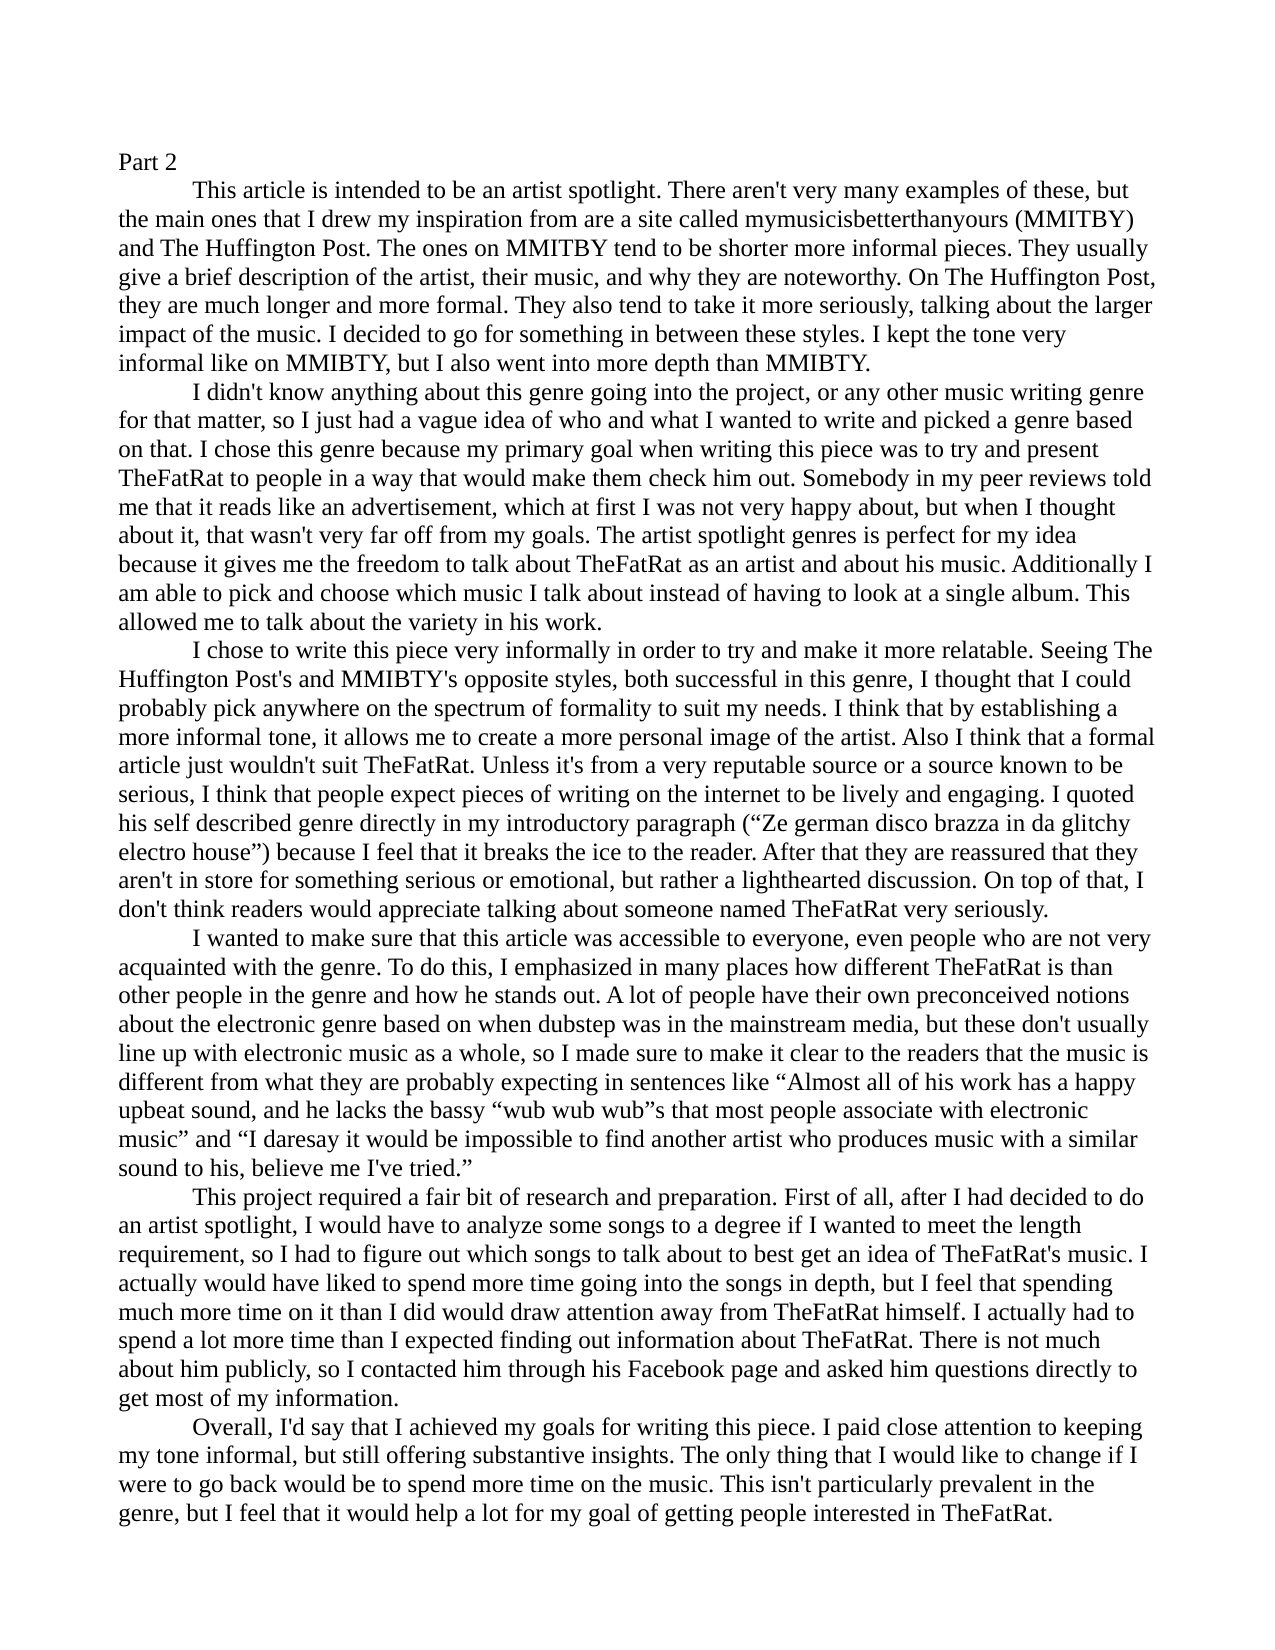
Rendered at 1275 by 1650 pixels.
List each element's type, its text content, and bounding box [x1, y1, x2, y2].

text I wanted to make sure that this article was accessible to everyone, even people who are not very acquainted with the genre. To do this, I emphasized in many places how different TheFatRat is than other people in the genre and how he stands out. A lot of people have their own preconceived notions about the electronic genre based on when dubstep was in the mainstream media, but these don't usually line up with electronic music as a whole, so I made sure to make it clear to the readers that the music is different from what they are probably expecting in sentences like “Almost all of his work has a happy upbeat sound, and he lacks the bassy “wub wub wub”s that most people associate with electronic music” and “I daresay it would be impossible to find another artist who produces music with a similar sound to his, believe me I've tried.” [118, 923, 1157, 1182]
text Overall, I'd say that I achieved my goals for writing this piece. I paid close attention to keeping my tone informal, but still offering substantive insights. The only thing that I would like to change if I were to go back would be to spend more time on the music. This isn't particularly prevalent in the genre, but I feel that it would help a lot for my goal of getting people interested in TheFatRat. [118, 1412, 1157, 1527]
text I chose to write this piece very informally in order to try and make it more relatable. Seeing The Huffington Post's and MMIBTY's opposite styles, both successful in this genre, I thought that I could probably pick anywhere on the spectrum of formality to suit my needs. I think that by establishing a more informal tone, it allows me to create a more personal image of the artist. Also I think that a formal article just wouldn't suit TheFatRat. Unless it's from a very reputable source or a source known to be serious, I think that people expect pieces of writing on the internet to be lively and engaging. I quoted his self described genre directly in my introductory paragraph (“Ze german disco brazza in da glitchy electro house”) because I feel that it breaks the ice to the reader. After that they are reassured that they aren't in store for something serious or emotional, but rather a lighthearted discussion. On top of that, I don't think readers would appreciate talking about someone named TheFatRat very seriously. [118, 636, 1157, 923]
text I didn't know anything about this genre going into the project, or any other music writing genre for that matter, so I just had a vague idea of who and what I wanted to write and picked a genre based on that. I chose this genre because my primary goal when writing this piece was to try and present TheFatRat to people in a way that would make them check him out. Somebody in my peer reviews told me that it reads like an advertisement, which at first I was not very happy about, but when I thought about it, that wasn't very far off from my goals. The artist spotlight genres is perfect for my idea because it gives me the freedom to talk about TheFatRat as an artist and about his music. Additionally I am able to pick and choose which music I talk about instead of having to look at a single album. This allowed me to talk about the variety in his work. [118, 377, 1157, 636]
text This article is intended to be an artist spotlight. There aren't very many examples of these, but the main ones that I drew my inspiration from are a site called mymusicisbetterthanyours (MMITBY) and The Huffington Post. The ones on MMITBY tend to be shorter more informal pieces. They usually give a brief description of the artist, their music, and why they are noteworthy. On The Huffington Post, they are much longer and more formal. They also tend to take it more seriously, talking about the larger impact of the music. I decided to go for something in between these styles. I kept the tone very informal like on MMIBTY, but I also went into more depth than MMIBTY. [118, 176, 1157, 377]
text Part 2 [118, 147, 1157, 176]
text This project required a fair bit of research and preparation. First of all, after I had decided to do an artist spotlight, I would have to analyze some songs to a degree if I wanted to meet the length requirement, so I had to figure out which songs to talk about to best get an idea of TheFatRat's music. I actually would have liked to spend more time going into the songs in depth, but I feel that spending much more time on it than I did would draw attention away from TheFatRat himself. I actually had to spend a lot more time than I expected finding out information about TheFatRat. There is not much about him publicly, so I contacted him through his Facebook page and asked him questions directly to get most of my information. [118, 1182, 1157, 1412]
